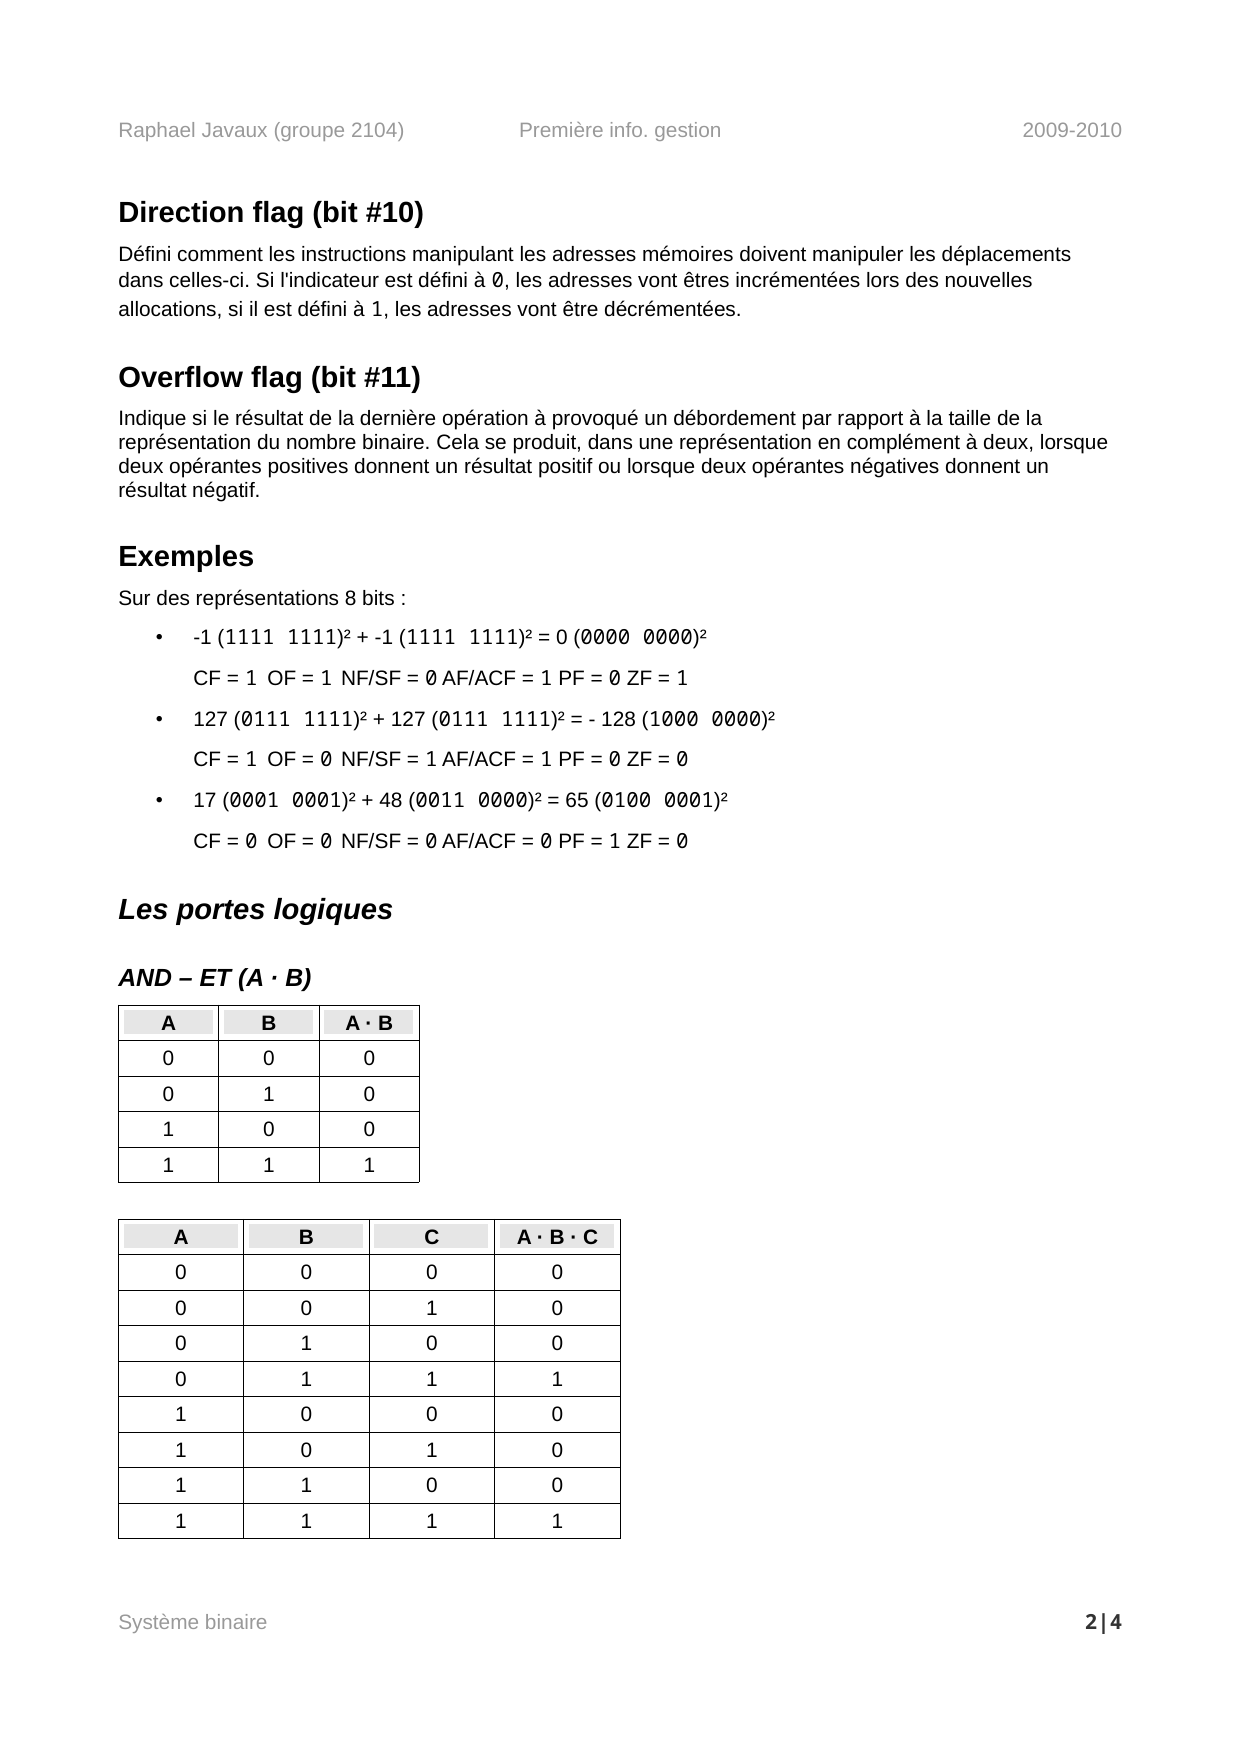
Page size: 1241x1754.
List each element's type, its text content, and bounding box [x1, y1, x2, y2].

table_cell 1 [244, 1468, 369, 1503]
table_cell 1 [495, 1362, 620, 1396]
subtitle Overflow flag (bit #11) [118, 360, 1122, 393]
table_cell 0 [119, 1291, 243, 1325]
table_cell 1 [119, 1112, 218, 1147]
table_header A · B [320, 1006, 419, 1040]
subtitle AND – ET (A · B) [118, 963, 1122, 992]
table_cell 0 [495, 1433, 620, 1467]
table_cell 1 [244, 1362, 369, 1396]
table_cell 0 [119, 1077, 218, 1111]
table_cell 0 [370, 1397, 494, 1432]
table_cell 1 [370, 1291, 494, 1325]
table_cell 1 [370, 1504, 494, 1538]
table_cell 1 [370, 1362, 494, 1396]
text Sur des représentations 8 bits : [118, 585, 1122, 609]
list 127 (0111 1111)² + 127 (0111 1111)² = - 128 (1000 0000)² [156, 704, 1122, 732]
table_cell 1 [119, 1504, 243, 1538]
table_cell 0 [119, 1362, 243, 1396]
table_header C [370, 1220, 494, 1254]
table_cell 1 [219, 1077, 319, 1111]
table_cell 0 [244, 1291, 369, 1325]
table_header B [244, 1220, 369, 1254]
table_cell 0 [219, 1041, 319, 1076]
table_cell 1 [119, 1148, 218, 1182]
table_cell 1 [244, 1326, 369, 1361]
table_header A [119, 1006, 218, 1040]
table_cell 1 [119, 1397, 243, 1432]
table_cell 0 [244, 1255, 369, 1290]
list 17 (0001 0001)² + 48 (0011 0000)² = 65 (0100 0001)² [156, 786, 1122, 814]
table_header B [219, 1006, 319, 1040]
table_cell 0 [320, 1041, 419, 1076]
subtitle Les portes logiques [118, 892, 1122, 926]
table_cell 0 [370, 1326, 494, 1361]
table_cell 1 [370, 1433, 494, 1467]
table_cell 1 [119, 1433, 243, 1467]
subtitle Direction flag (bit #10) [118, 196, 1122, 229]
text Défini comment les instructions manipulant les adresses mémoires doivent manipuler les déplacements dans celles-ci. Si l'indicateur est défini à 0, les adresses vont êtres incrémentées lors des nouvelles allocations, si il est défini à 1, les adresses vont être décrémentées. [118, 242, 1122, 322]
table_cell 1 [119, 1468, 243, 1503]
table_cell 0 [219, 1112, 319, 1147]
table_cell 0 [495, 1326, 620, 1361]
table_header A · B · C [495, 1220, 620, 1254]
table_cell 0 [320, 1112, 419, 1147]
table_cell 1 [320, 1148, 419, 1182]
list CF = 1 OF = 1 NF/SF = 0 AF/ACF = 1 PF = 0 ZF = 1 [156, 663, 1122, 691]
list CF = 0 OF = 0 NF/SF = 0 AF/ACF = 0 PF = 1 ZF = 0 [156, 826, 1122, 855]
table_cell 0 [495, 1397, 620, 1432]
table_cell 0 [119, 1041, 218, 1076]
list -1 (1111 1111)² + -1 (1111 1111)² = 0 (0000 0000)² [156, 622, 1122, 650]
table_cell 0 [370, 1255, 494, 1290]
table_cell 0 [495, 1255, 620, 1290]
table_cell 0 [495, 1468, 620, 1503]
list CF = 1 OF = 0 NF/SF = 1 AF/ACF = 1 PF = 0 ZF = 0 [156, 744, 1122, 773]
table_header A [119, 1220, 243, 1254]
table_cell 1 [244, 1504, 369, 1538]
table_cell 0 [119, 1255, 243, 1290]
subtitle Exemples [118, 539, 1122, 573]
table_cell 0 [370, 1468, 494, 1503]
table_cell 0 [495, 1291, 620, 1325]
text Indique si le résultat de la dernière opération à provoqué un débordement par rapport à la taille de la représentation du nombre binaire. Cela se produit, dans une représentation en complément à deux, lorsque deux opérantes positives donnent un résultat positif ou lorsque deux opérantes négatives donnent un résultat négatif. [118, 406, 1122, 502]
table_cell 1 [495, 1504, 620, 1538]
table_cell 1 [219, 1148, 319, 1182]
table_cell 0 [119, 1326, 243, 1361]
table_cell 0 [320, 1077, 419, 1111]
table_cell 0 [244, 1397, 369, 1432]
table_cell 0 [244, 1433, 369, 1467]
